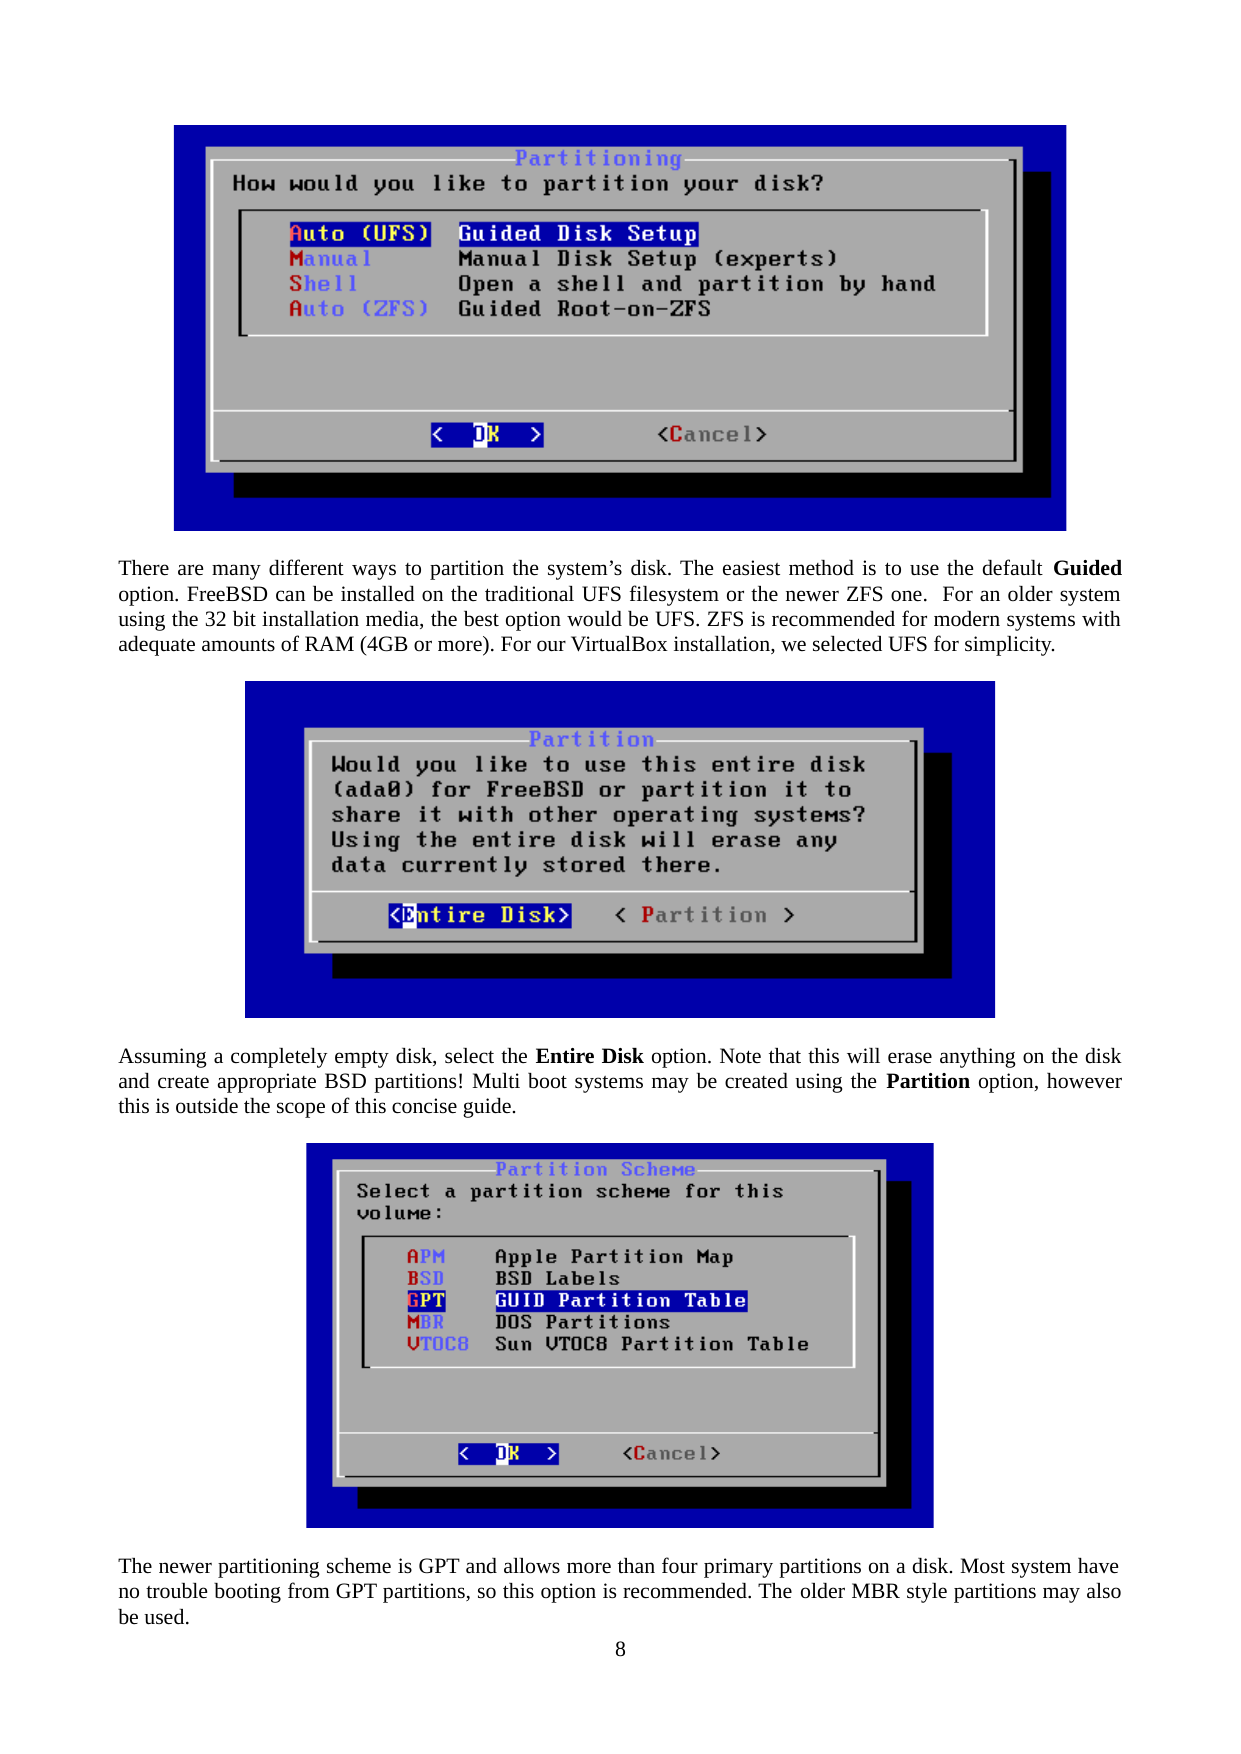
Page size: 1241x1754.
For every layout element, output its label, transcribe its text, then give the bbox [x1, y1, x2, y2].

text Assuming a completely empty disk, select the Entire Disk option. Note that this will erase anything on the disk and create appropriate BSD partitions! Multi boot systems may be created using the Partition option, however this is outside the scope of this concise guide. [118, 1043, 1122, 1118]
text There are many different ways to partition the system’s disk. The easiest method is to use the default Guided option. FreeBSD can be installed on the traditional UFS filesystem or the newer ZFS one. For an older system using the 32 bit installation media, the best option would be UFS. ZFS is recommended for modern systems with adequate amounts of RAM (4GB or more). For our VirtualBox installation, we selected UFS for simplicity. [118, 555, 1122, 656]
text The newer partitioning scheme is GPT and allows more than four primary partitions on a disk. Most system have no trouble booting from GPT partitions, so this option is recommended. The older MBR style partitions may also be used. [118, 1553, 1122, 1629]
